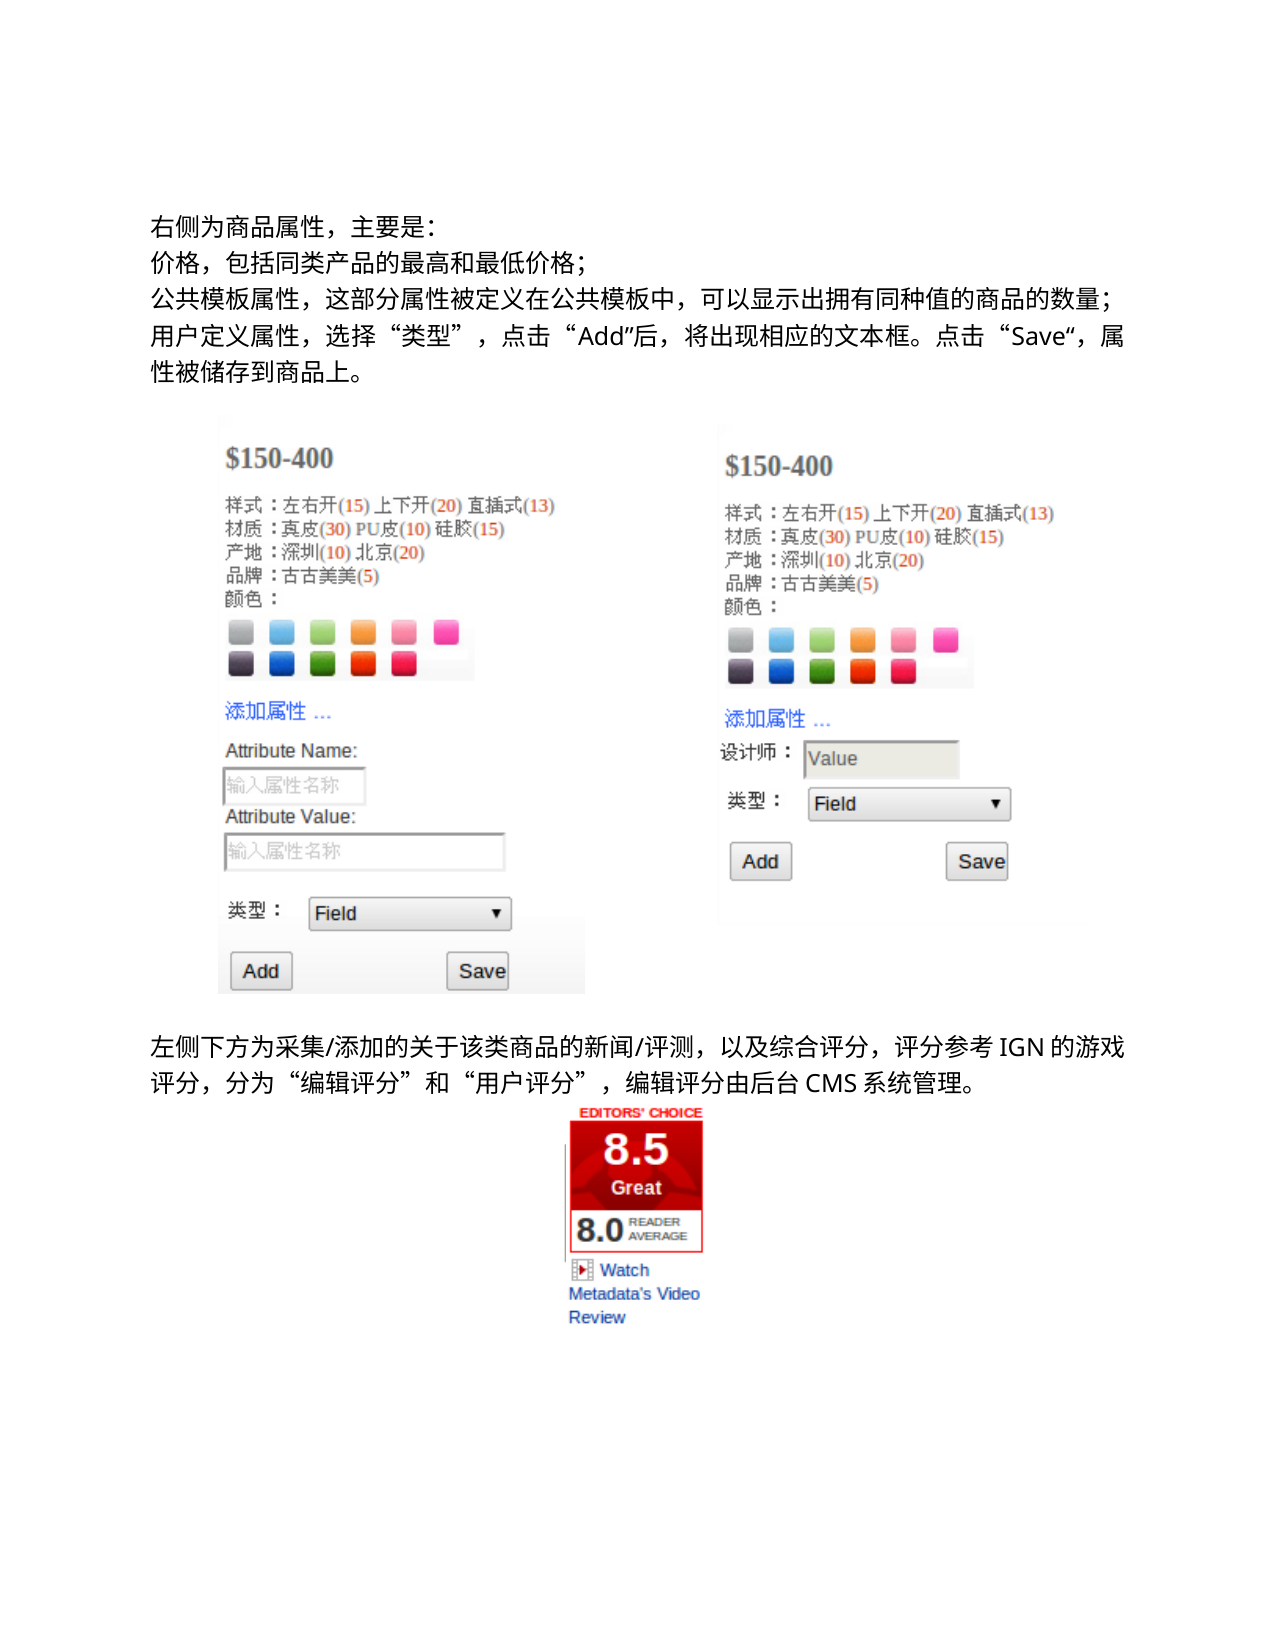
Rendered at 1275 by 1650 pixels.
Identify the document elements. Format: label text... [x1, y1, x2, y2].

picture [716, 423, 1090, 925]
text 用户定义属性，选择“类型”，点击“Add”后，将出现相应的文本框。点击“Save“，属性被储存到商品上。 [150, 316, 1125, 389]
text 公共模板属性，这部分属性被定义在公共模板中，可以显示出拥有同种值的商品的数量； [150, 280, 1125, 316]
text 价格，包括同类产品的最高和最低价格； [150, 244, 1125, 280]
picture [218, 412, 586, 994]
text 左侧下方为采集/添加的关于该类商品的新闻/评测，以及综合评分，评分参考IGN的游戏评分，分为“编辑评分”和“用户评分”，编辑评分由后台CMS系统管理。 [150, 1027, 1125, 1100]
picture [564, 1100, 711, 1333]
text 右侧为商品属性，主要是： [150, 207, 1125, 244]
